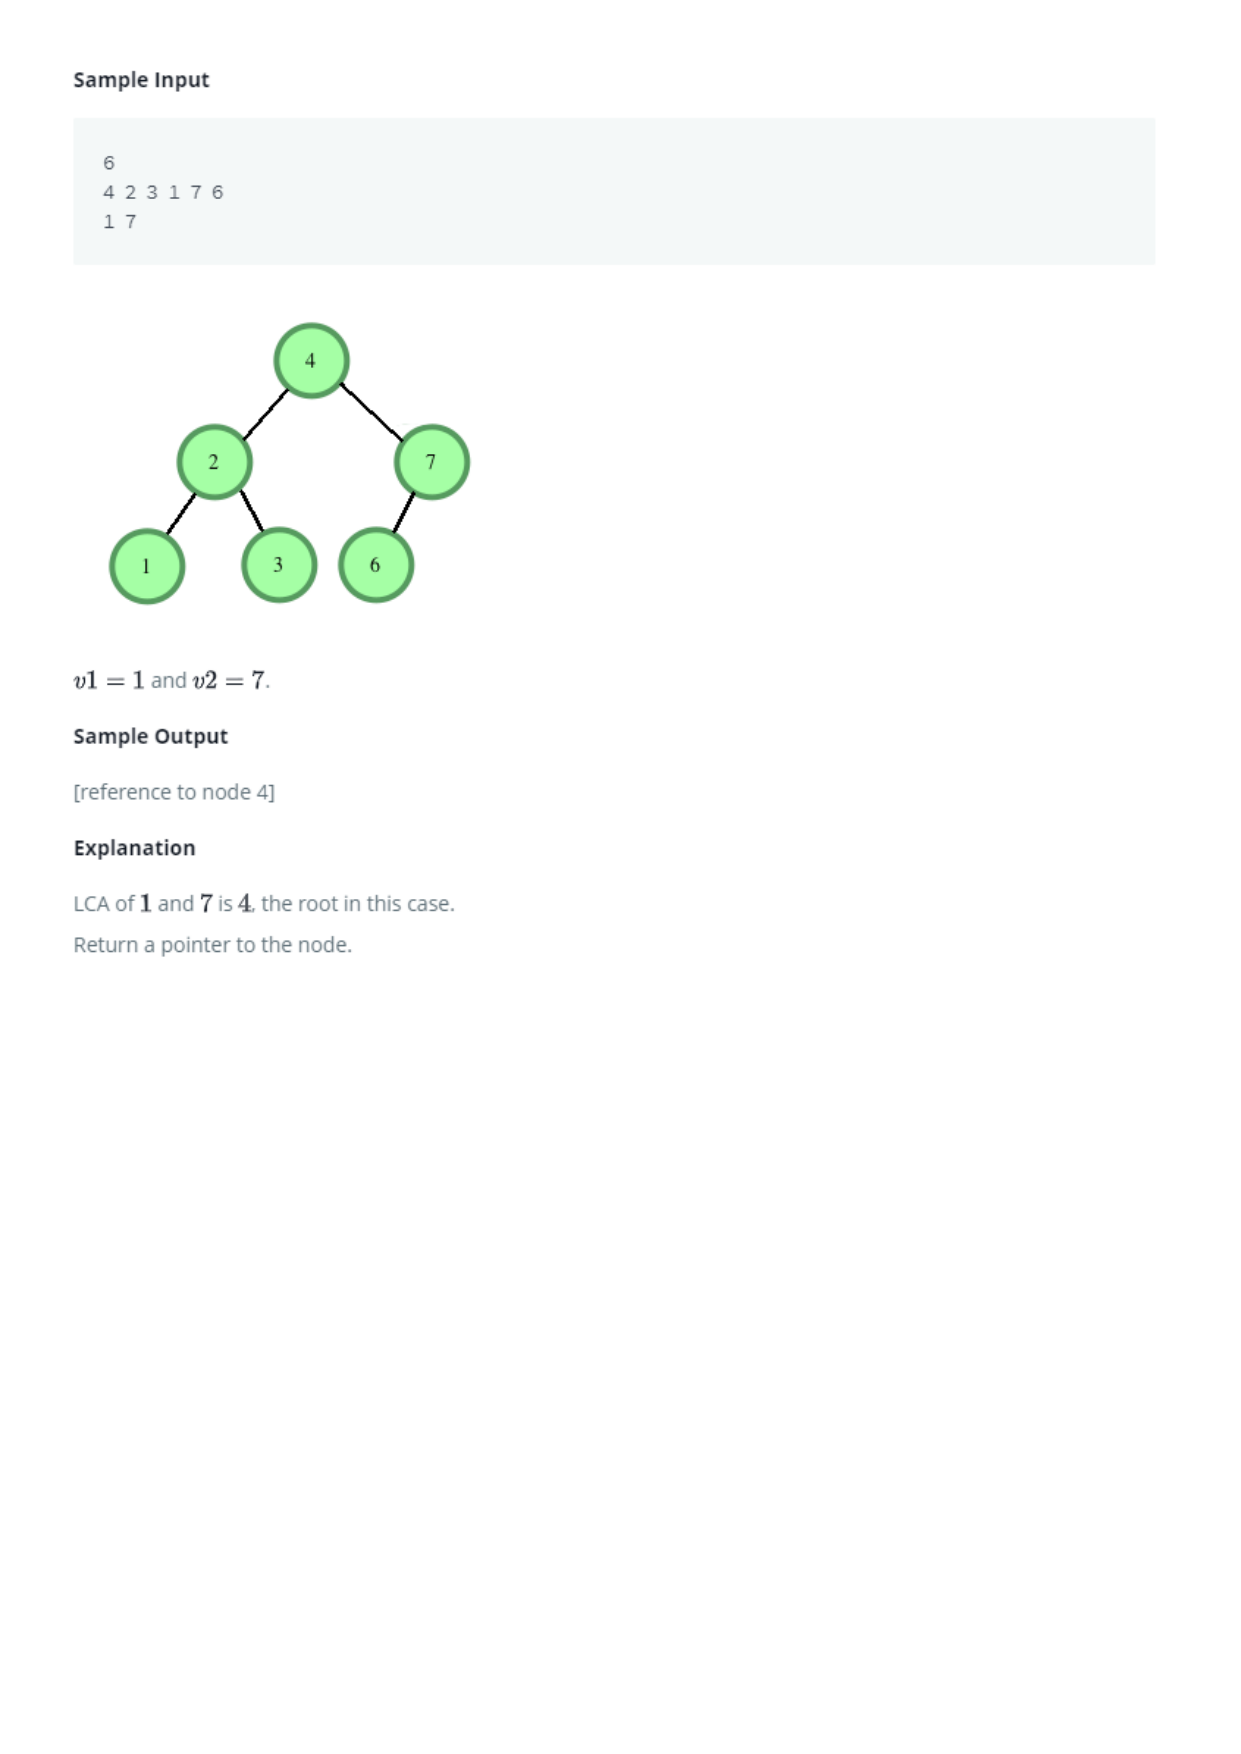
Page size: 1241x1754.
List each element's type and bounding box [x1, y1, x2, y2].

picture [59, 59, 1182, 973]
